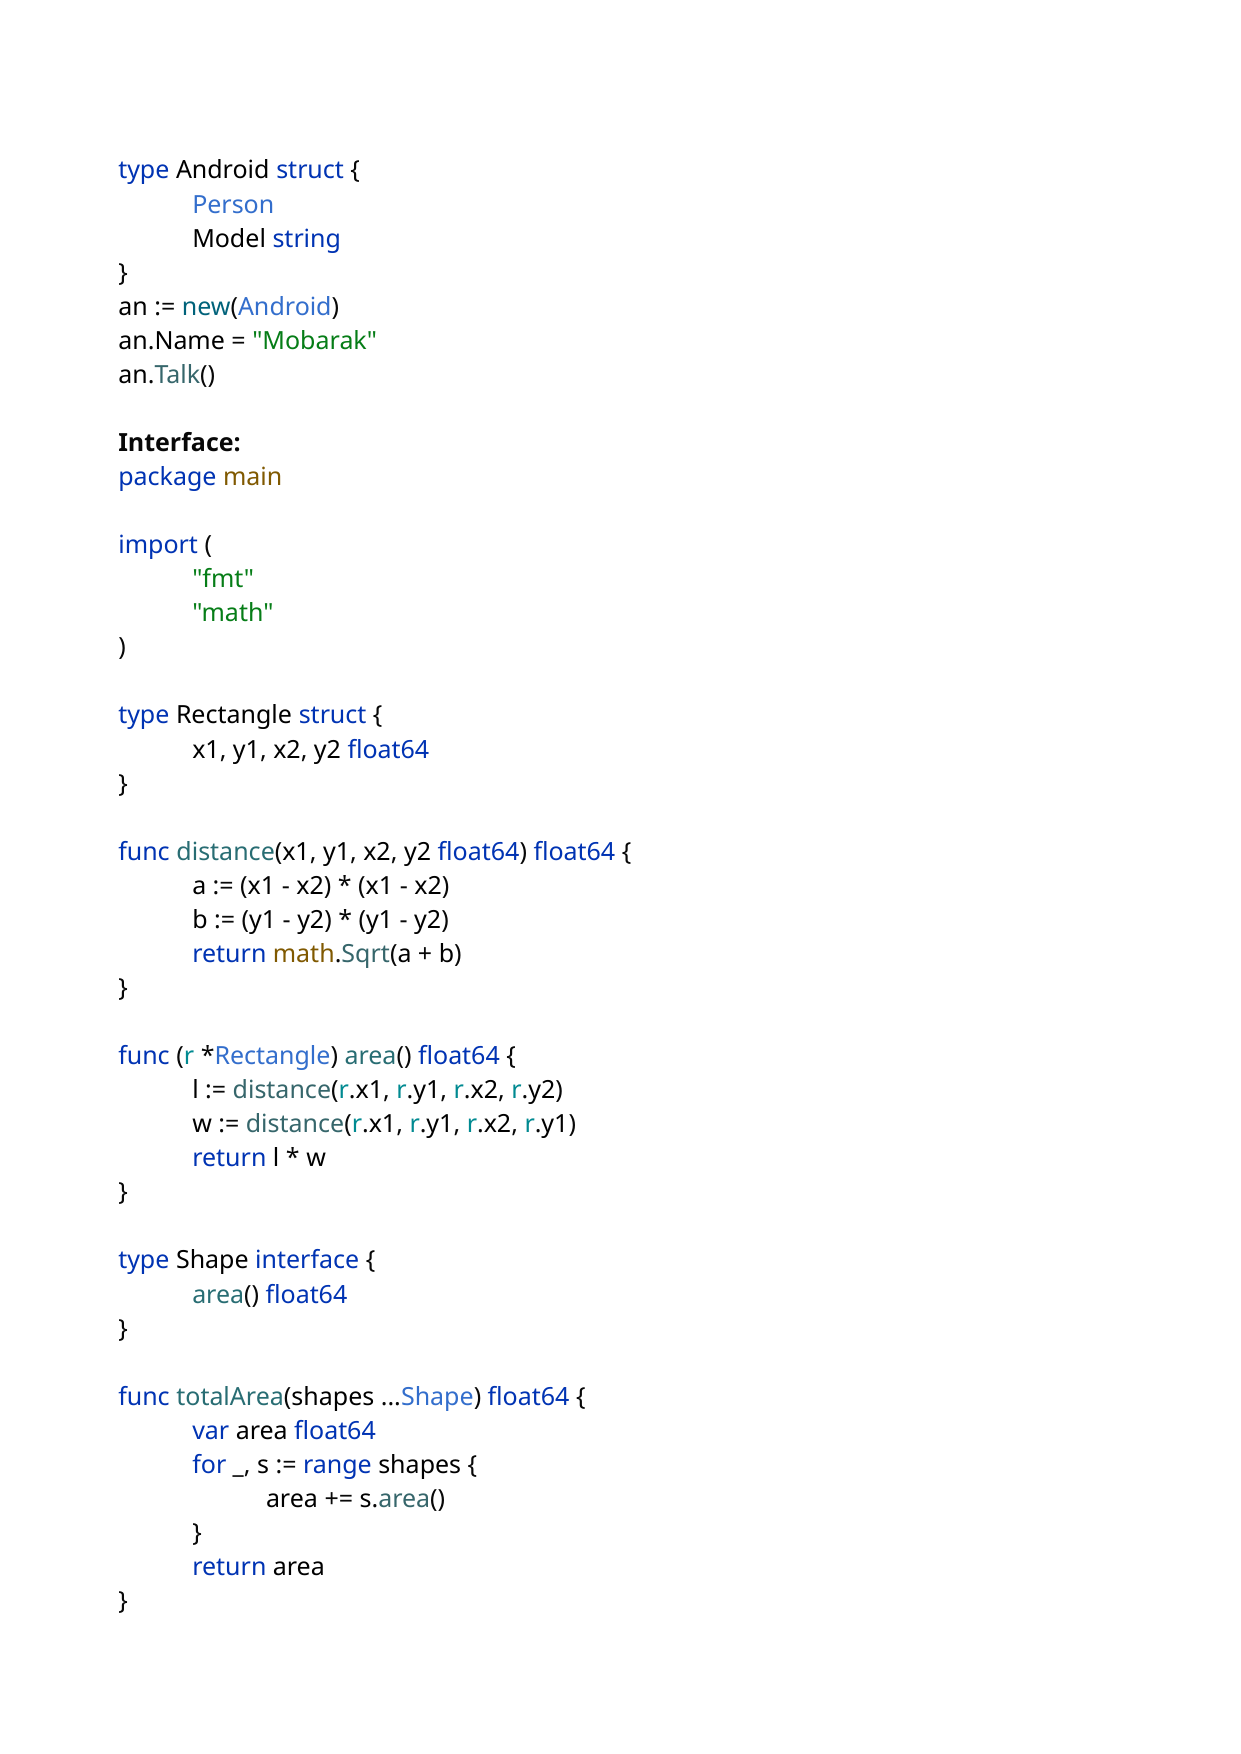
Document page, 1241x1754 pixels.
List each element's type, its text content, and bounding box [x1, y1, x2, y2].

text an := new(Android) an.Name = "Mobarak" an.Talk() [118, 288, 1122, 391]
text type Android struct { Person Model string } [118, 118, 1122, 288]
text Interface: [118, 425, 1122, 459]
text package main import ( "fmt" "math" ) type Rectangle struct { x1, y1, x2, y2 float64 } func distance(x1, y1, x2, y2 float64) float64 { a := (x1 - x2) * (x1 - x2) b := (y1 - y2) * (y1 - y2) return math.Sqrt(a + b) } func (r *Rectangle) area() float64 { l := distance(r.x1, r.y1, r.x2, r.y2) w := distance(r.x1, r.y1, r.x2, r.y1) return l * w } type Shape interface { area() float64 } func totalArea(shapes ...Shape) float64 { var area float64 for _, s := range shapes { area += s.area() } return area } [118, 459, 1122, 1617]
